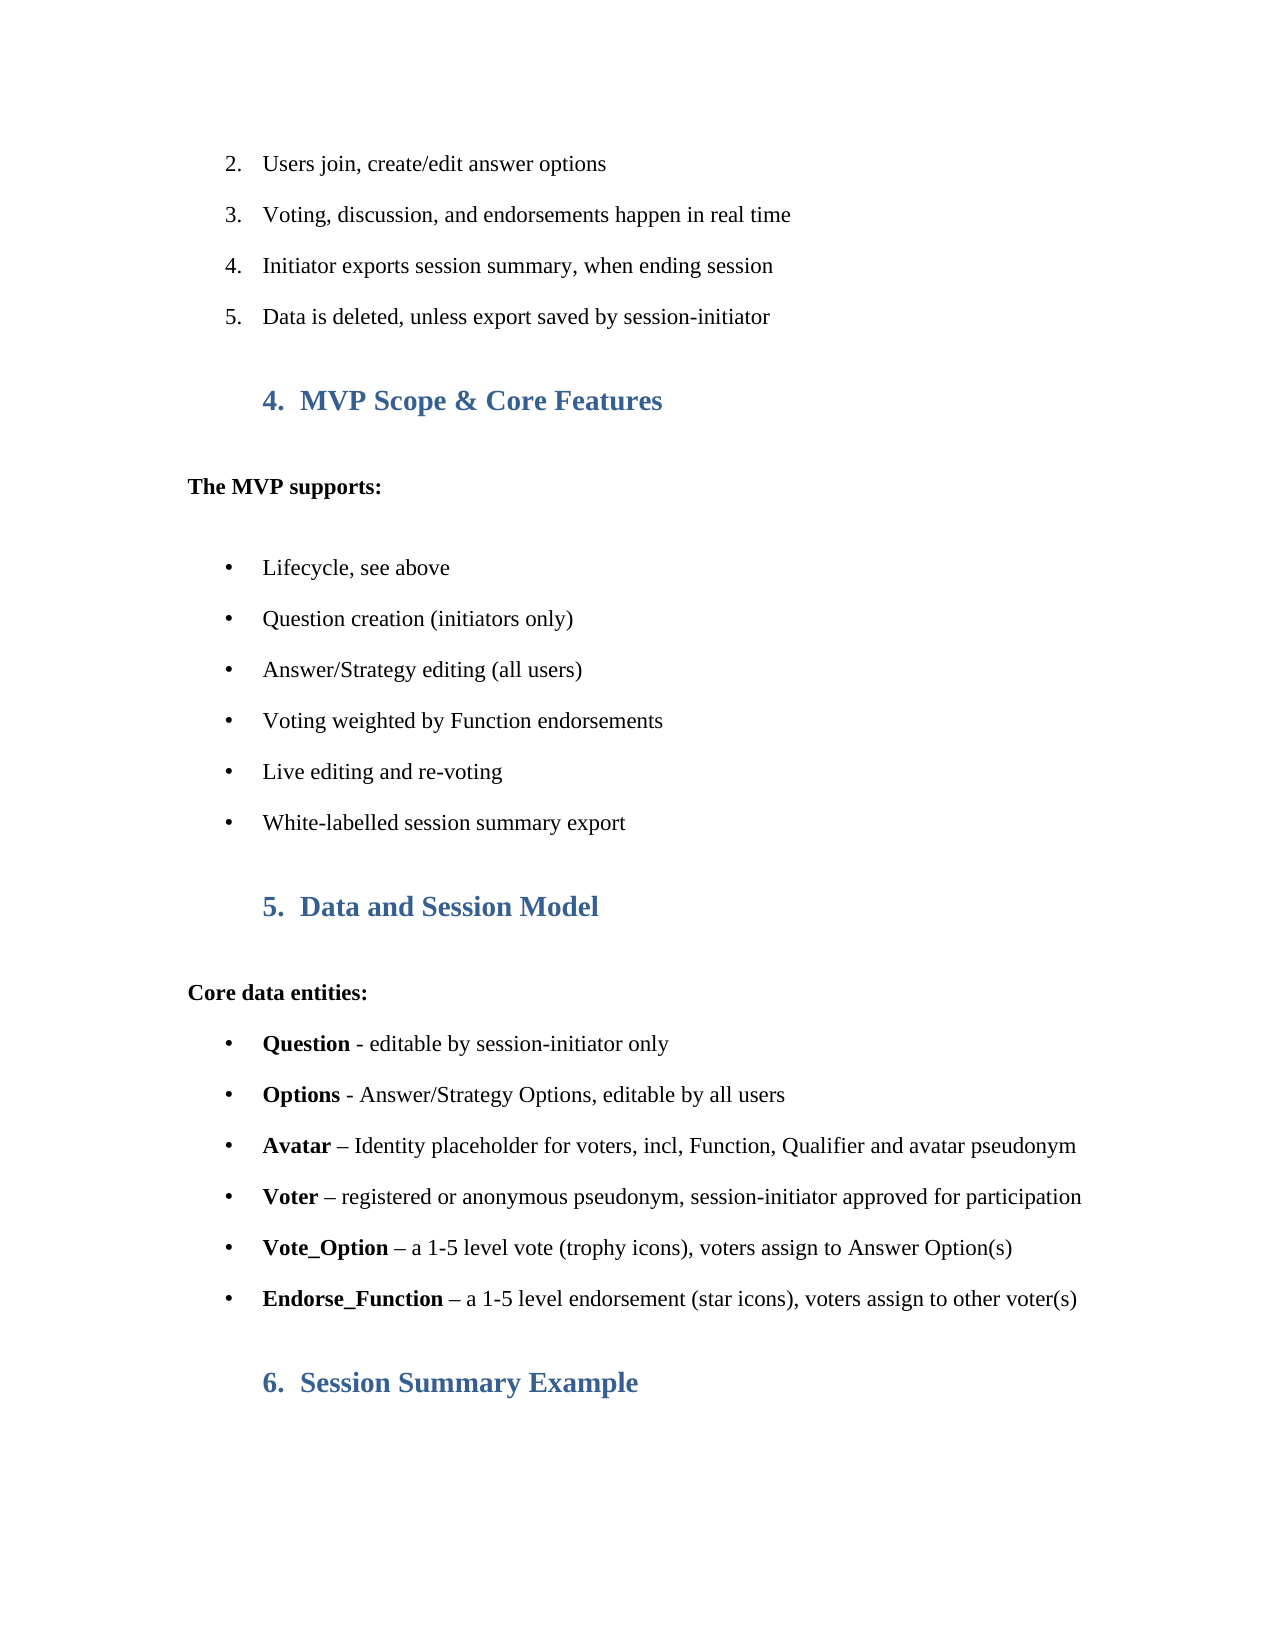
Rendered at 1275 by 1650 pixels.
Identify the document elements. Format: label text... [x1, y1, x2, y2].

list Lifecycle, see above [225, 554, 1087, 581]
list Avatar – Identity placeholder for voters, incl, Function, Qualifier and avatar pseudonym [225, 1132, 1087, 1159]
list Initiator exports session summary, when ending session [225, 252, 1087, 278]
list Voting, discussion, and endorsements happen in real time [225, 201, 1087, 227]
list Voting weighted by Function endorsements [225, 707, 1087, 734]
text The MVP supports: [187, 473, 1087, 529]
text Core data entities: [187, 979, 1087, 1006]
list Endorse_Function – a 1-5 level endorsement (star icons), voters assign to other voter(s) [225, 1285, 1087, 1312]
subtitle Session Summary Example [262, 1366, 1087, 1399]
list Options - Answer/Strategy Options, editable by all users [225, 1081, 1087, 1108]
list Answer/Strategy editing (all users) [225, 656, 1087, 683]
subtitle Data and Session Model [262, 889, 1087, 923]
subtitle MVP Scope & Core Features [262, 383, 1087, 417]
list Users join, create/edit answer options [225, 150, 1087, 176]
list Question - editable by session-initiator only [225, 1030, 1087, 1057]
list Voter – registered or anonymous pseudonym, session-initiator approved for participation [225, 1183, 1087, 1210]
list Data is deleted, unless export saved by session-initiator [225, 303, 1087, 329]
list White-labelled session summary export [225, 809, 1087, 836]
list Live editing and re-voting [225, 758, 1087, 785]
list Question creation (initiators only) [225, 605, 1087, 632]
list Vote_Option – a 1-5 level vote (trophy icons), voters assign to Answer Option(s) [225, 1234, 1087, 1261]
